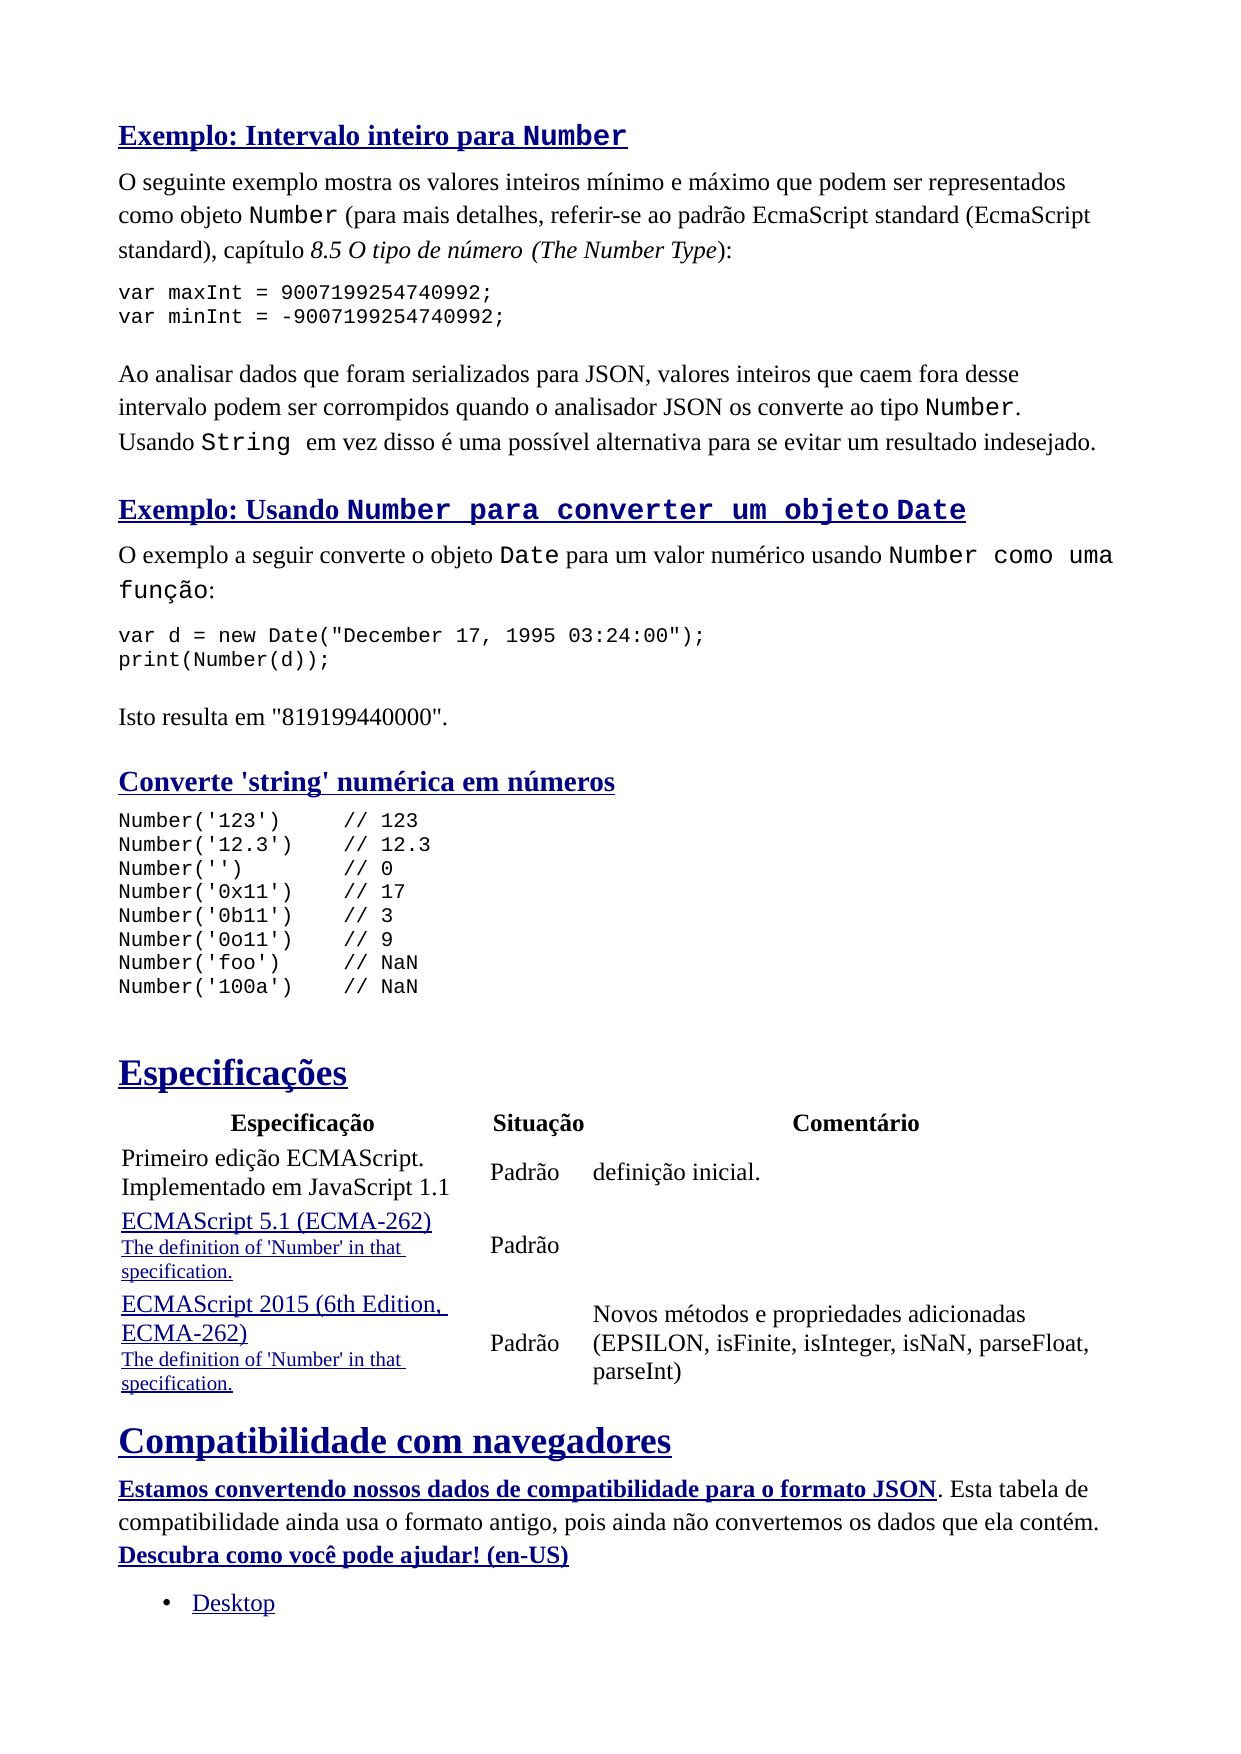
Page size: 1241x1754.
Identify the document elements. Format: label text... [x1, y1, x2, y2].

text var minInt = -9007199254740992; [118, 306, 1122, 330]
text var d = new Date("December 17, 1995 03:24:00"); [118, 626, 1122, 649]
subtitle Exemplo: Intervalo inteiro para Number [118, 118, 1122, 154]
subtitle Exemplo: Usando Number para converter um objeto Date [118, 492, 1122, 528]
table_header Situação [487, 1106, 590, 1140]
text Number('12.3') // 12.3 [118, 834, 1122, 858]
table_header Especificação [118, 1106, 487, 1140]
table_cell ECMAScript 5.1 (ECMA-262) The definition of 'Number' in that specification. [118, 1204, 487, 1286]
text O seguinte exemplo mostra os valores inteiros mínimo e máximo que podem ser representados como objeto Number (para mais detalhes, referir-se ao padrão EcmaScript standard (EcmaScript standard), capítulo 8.5 O tipo de número (The Number Type): [118, 167, 1122, 263]
list Desktop [162, 1588, 1122, 1617]
text print(Number(d)); [118, 649, 1122, 673]
text Isto resulta em "819199440000". [118, 702, 1122, 731]
subtitle Converte 'string' numérica em números [118, 764, 1122, 798]
subtitle Compatibilidade com navegadores [118, 1418, 1122, 1462]
subtitle Especificações [118, 1050, 1122, 1093]
text var maxInt = 9007199254740992; [118, 282, 1122, 306]
text Number('0b11') // 3 [118, 905, 1122, 929]
text Ao analisar dados que foram serializados para JSON, valores inteiros que caem fora desse intervalo podem ser corrompidos quando o analisador JSON os converte ao tipo Number. Usando String em vez disso é uma possível alternativa para se evitar um resultado indesejado. [118, 359, 1122, 458]
text Estamos convertendo nossos dados de compatibilidade para o formato JSON. Esta tabela de compatibilidade ainda usa o formato antigo, pois ainda não convertemos os dados que ela contém. Descubra como você pode ajudar! (en-US) [118, 1474, 1122, 1569]
table_cell Padrão [487, 1286, 590, 1398]
table_cell definição inicial. [590, 1140, 1122, 1203]
table_cell ECMAScript 2015 (6th Edition, ECMA-262) The definition of 'Number' in that specification. [118, 1286, 487, 1398]
table_cell [590, 1204, 1122, 1286]
table_cell Padrão [487, 1204, 590, 1286]
text O exemplo a seguir converte o objeto Date para um valor numérico usando Number como uma função: [118, 540, 1122, 606]
table_cell Padrão [487, 1140, 590, 1203]
table_header Comentário [590, 1106, 1122, 1140]
text Number('123') // 123 [118, 811, 1122, 834]
text Number('0x11') // 17 [118, 881, 1122, 905]
table_cell Novos métodos e propriedades adicionadas (EPSILON, isFinite, isInteger, isNaN, parseFloat, parseInt) [590, 1286, 1122, 1398]
text Number('') // 0 [118, 858, 1122, 881]
table_cell Primeiro edição ECMAScript. Implementado em JavaScript 1.1 [118, 1140, 487, 1203]
text Number('0o11') // 9 [118, 929, 1122, 952]
text Number('foo') // NaN [118, 952, 1122, 976]
text Number('100a') // NaN [118, 976, 1122, 1000]
